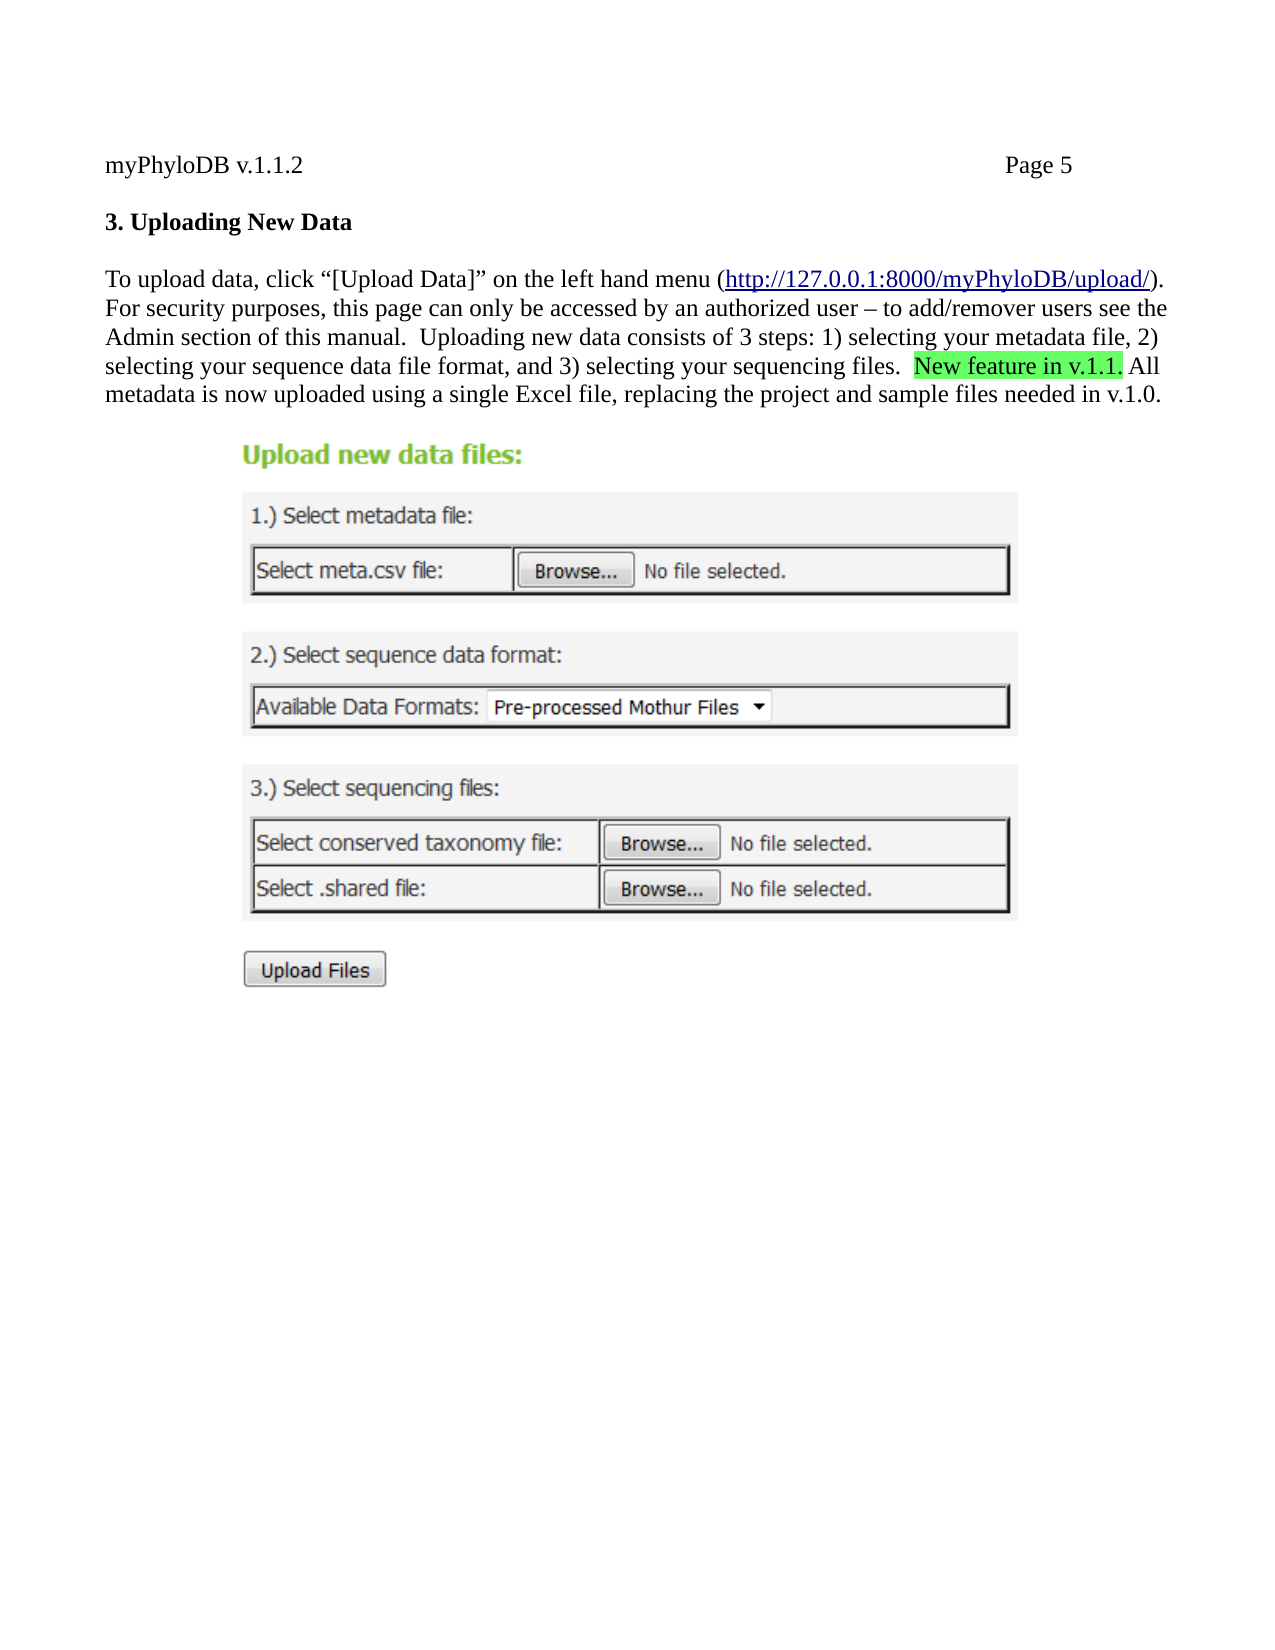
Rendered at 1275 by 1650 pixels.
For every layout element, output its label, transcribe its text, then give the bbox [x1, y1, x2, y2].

text 3. Uploading New Data [105, 207, 1170, 236]
picture [241, 437, 1034, 995]
text To upload data, click “[Upload Data]” on the left hand menu (http://127.0.0.1:8000/myPhyloDB/upload/). For security purposes, this page can only be accessed by an authorized user – to add/remover users see the Admin section of this manual. Uploading new data consists of 3 steps: 1) selecting your metadata file, 2) selecting your sequence data file format, and 3) selecting your sequencing files. New feature in v.1.1. All metadata is now uploaded using a single Excel file, replacing the project and sample files needed in v.1.0. [105, 264, 1170, 408]
